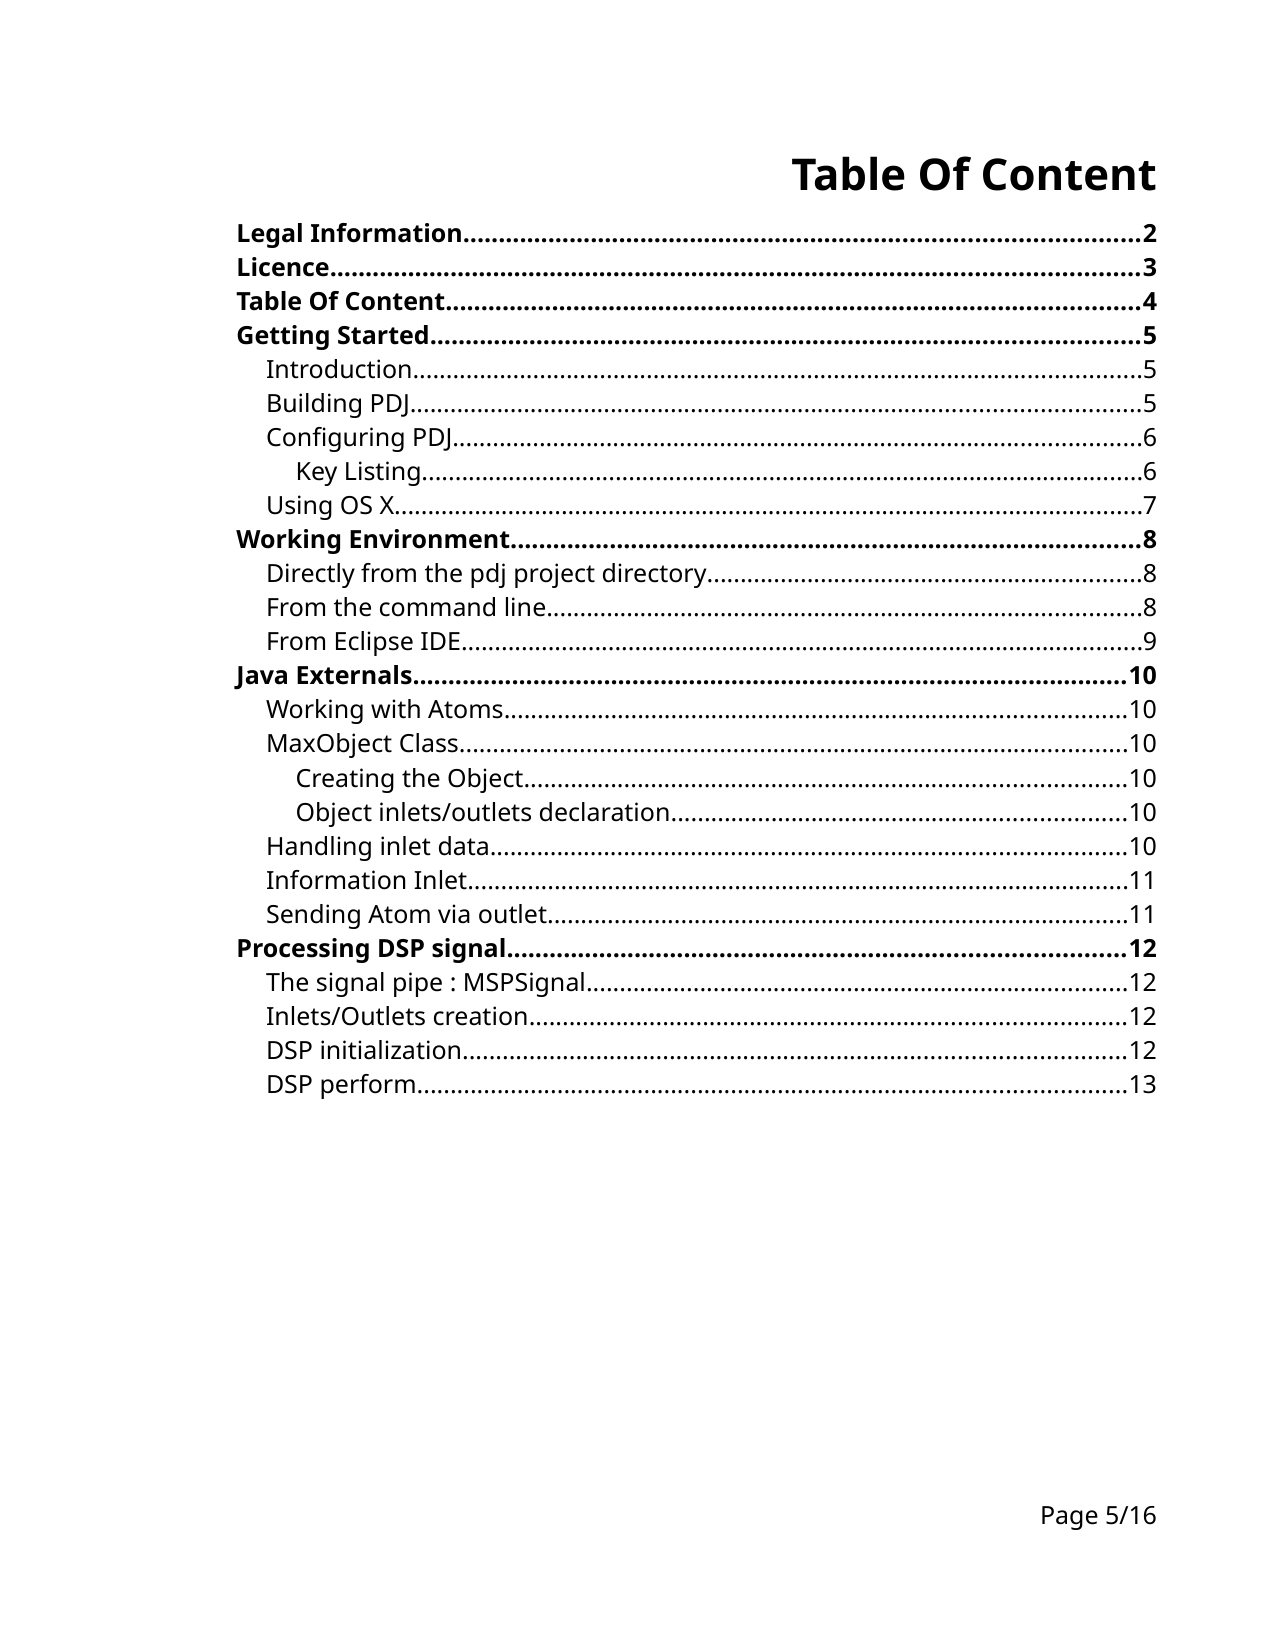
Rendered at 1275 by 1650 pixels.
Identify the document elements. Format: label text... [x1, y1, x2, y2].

text Table Of Content 4 [236, 283, 1157, 317]
text Handling inlet data 10 [266, 828, 1157, 862]
text Processing DSP signal 12 [236, 931, 1157, 964]
text Configuring PDJ 6 [266, 419, 1157, 454]
text Directly from the pdj project directory 8 [266, 556, 1157, 590]
text Java Externals 10 [236, 658, 1157, 692]
text The signal pipe : MSPSignal 12 [266, 964, 1157, 999]
text From the command line 8 [266, 590, 1157, 624]
text Working Environment 8 [236, 522, 1157, 556]
subtitle Table Of Content [118, 143, 1157, 203]
text Object inlets/outlets declaration 10 [295, 794, 1157, 828]
text Working with Atoms 10 [266, 692, 1157, 726]
text Legal Information 2 [236, 215, 1157, 249]
text Licence 3 [236, 249, 1157, 283]
text MaxObject Class 10 [266, 726, 1157, 760]
text Inlets/Outlets creation 12 [266, 999, 1157, 1033]
text Key Listing 6 [295, 454, 1157, 488]
text Introduction 5 [266, 351, 1157, 386]
text DSP perform 13 [266, 1067, 1157, 1101]
text Sending Atom via outlet 11 [266, 896, 1157, 931]
text From Eclipse IDE 9 [266, 624, 1157, 658]
text Creating the Object 10 [295, 760, 1157, 794]
text Getting Started 5 [236, 317, 1157, 351]
text Information Inlet 11 [266, 862, 1157, 896]
text Using OS X 7 [266, 488, 1157, 522]
text Building PDJ 5 [266, 386, 1157, 419]
text DSP initialization 12 [266, 1033, 1157, 1067]
